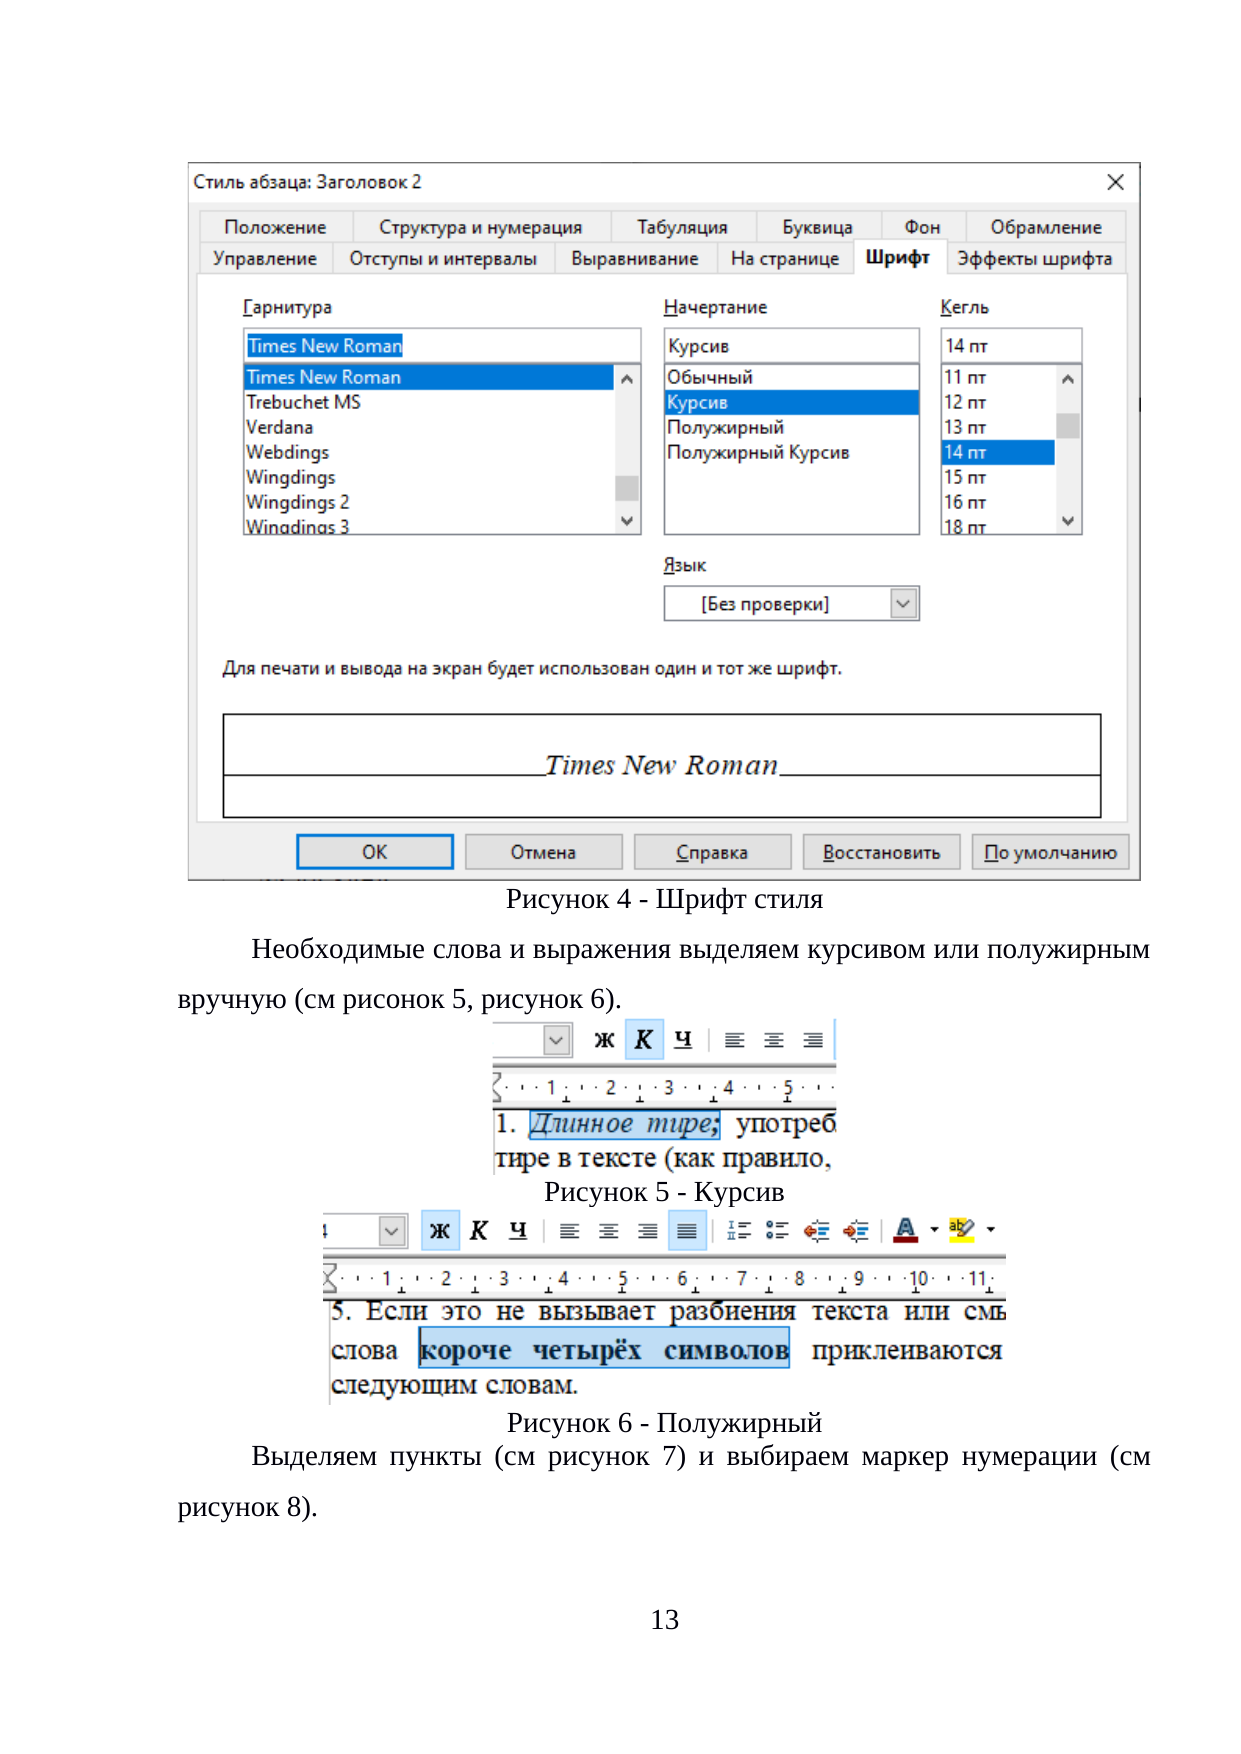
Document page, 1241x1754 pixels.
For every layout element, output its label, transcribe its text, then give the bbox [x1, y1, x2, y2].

text Рисунок 6 - Полужирный [323, 1405, 1006, 1438]
text Необходимые слова и выражения выделяем курсивом или полужирным вручную (см рисонок 5, рисунок 6). [177, 168, 1152, 1015]
picture [492, 1016, 837, 1175]
picture [323, 1207, 1006, 1405]
text Рисунок 5 - Курсив [492, 1175, 836, 1207]
text Выделяем пункты (см рисунок 7) и выбираем маркер нумерации (см рисунок 8). [177, 1032, 1152, 1522]
text Рисунок 4 - Шрифт стиля [188, 881, 1141, 914]
picture [187, 162, 1141, 881]
